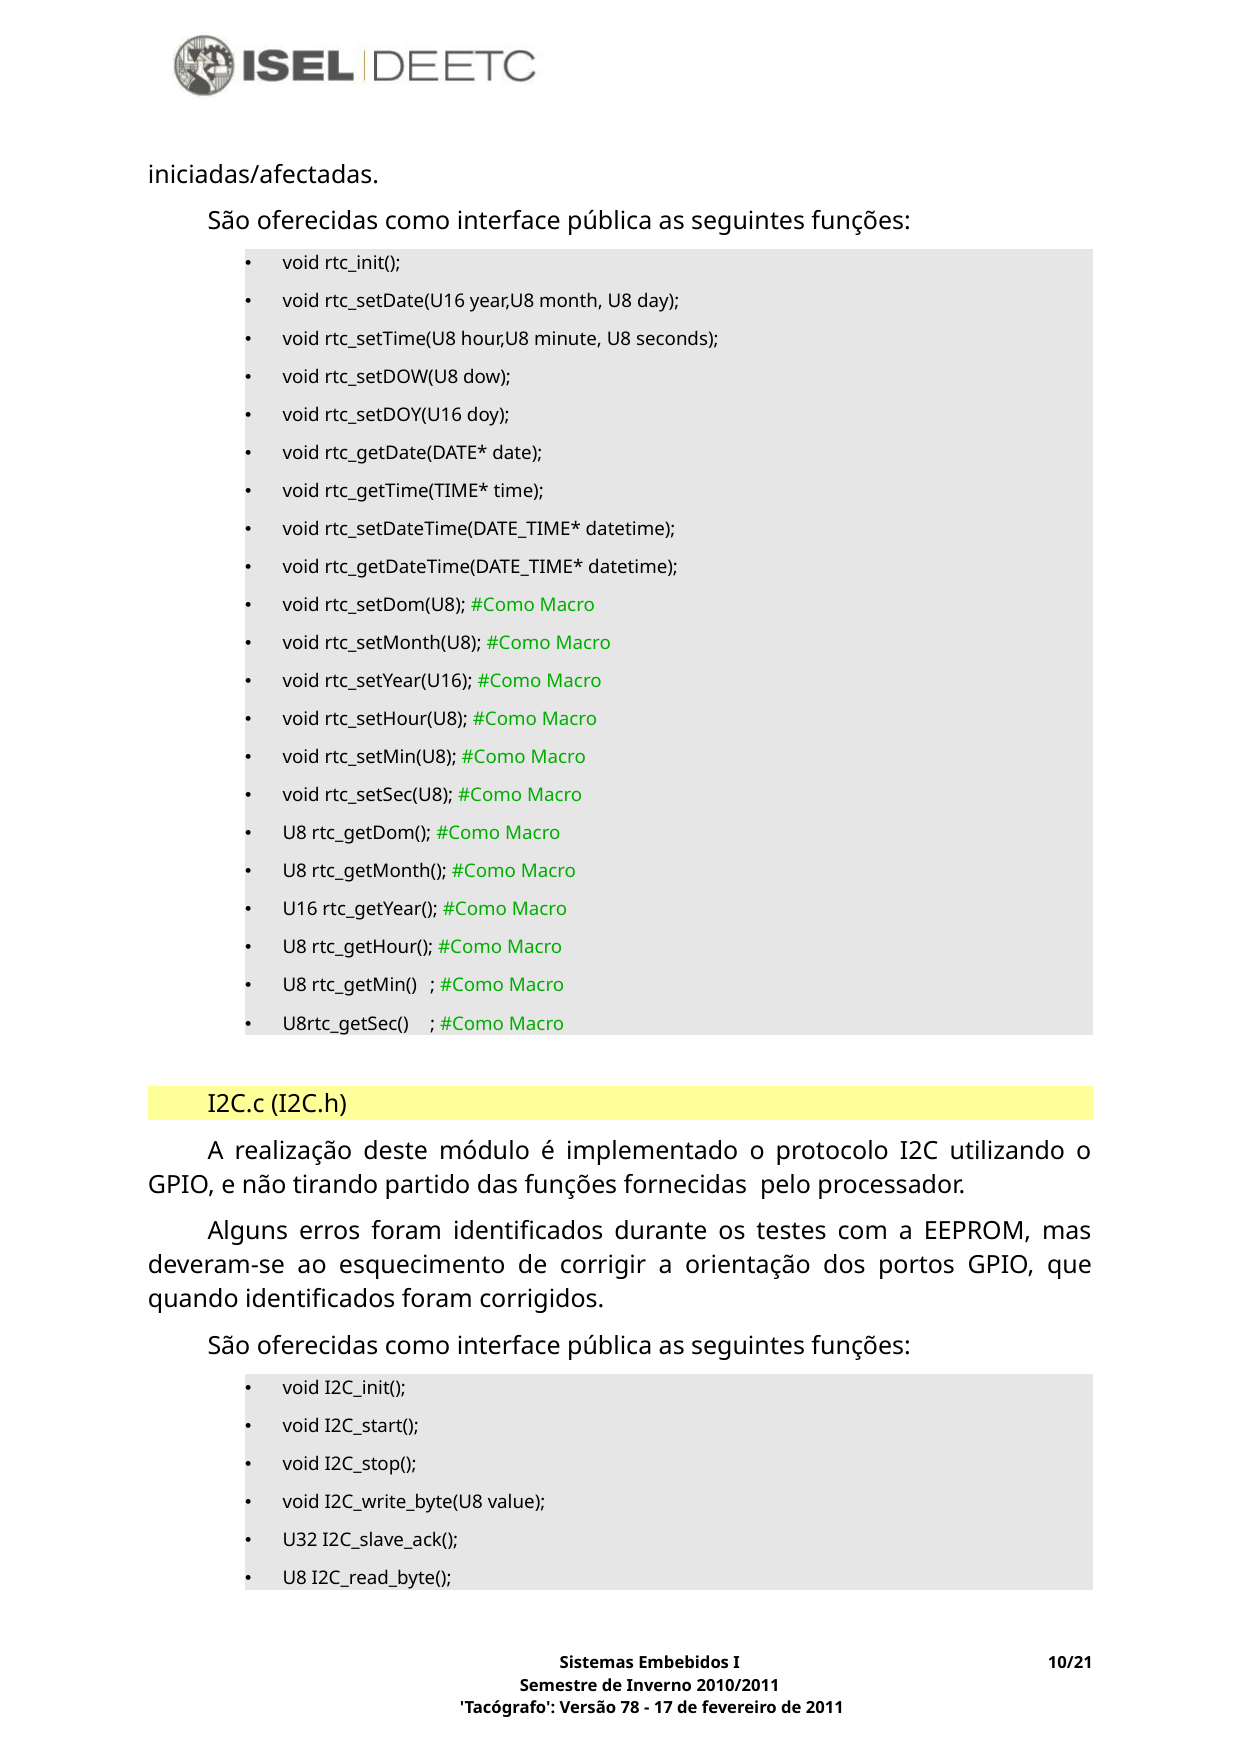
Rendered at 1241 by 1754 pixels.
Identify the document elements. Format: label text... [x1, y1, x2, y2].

list void rtc_getDate(DATE* date); [245, 439, 1093, 465]
list void rtc_setTime(U8 hour,U8 minute, U8 seconds); [245, 325, 1093, 351]
list void rtc_getTime(TIME* time); [245, 477, 1093, 503]
list void rtc_setDOW(U8 dow); [245, 363, 1093, 389]
list U8rtc_getSec() ; #Como Macro [245, 1010, 1093, 1035]
list void rtc_setHour(U8); #Como Macro [245, 706, 1093, 731]
list void rtc_init(); [245, 249, 1093, 275]
text São oferecidas como interface pública as seguintes funções: [148, 1328, 1093, 1362]
list U8 rtc_getHour(); #Como Macro [245, 934, 1093, 959]
list U16 rtc_getYear(); #Como Macro [245, 896, 1093, 921]
text São oferecidas como interface pública as seguintes funções: [148, 203, 1093, 237]
text I2C.c (I2C.h) [148, 1086, 1093, 1120]
list void I2C_write_byte(U8 value); [245, 1488, 1093, 1514]
list void rtc_setDOY(U16 doy); [245, 401, 1093, 427]
text Alguns erros foram identificados durante os testes com a EEPROM, mas deveram-se ao esquecimento de corrigir a orientação dos portos GPIO, que quando identificados foram corrigidos. [148, 1213, 1093, 1315]
list U8 rtc_getMonth(); #Como Macro [245, 858, 1093, 883]
list void rtc_setMin(U8); #Como Macro [245, 744, 1093, 769]
picture [164, 20, 566, 121]
list U8 rtc_getDom(); #Como Macro [245, 820, 1093, 845]
list void rtc_setDateTime(DATE_TIME* datetime); [245, 516, 1093, 541]
list void rtc_getDateTime(DATE_TIME* datetime); [245, 553, 1093, 579]
list void rtc_setSec(U8); #Como Macro [245, 782, 1093, 807]
list void rtc_setDate(U16 year,U8 month, U8 day); [245, 287, 1093, 313]
list void I2C_stop(); [245, 1450, 1093, 1476]
list void rtc_setDom(U8); #Como Macro [245, 592, 1093, 617]
list void rtc_setMonth(U8); #Como Macro [245, 629, 1093, 655]
list U32 I2C_slave_ack(); [245, 1526, 1093, 1552]
list void rtc_setYear(U16); #Como Macro [245, 668, 1093, 693]
list void I2C_init(); [245, 1374, 1093, 1400]
text Foram criados alguns tipos de dados para representar a Data e a Hora de forma a simplificar a forma como as funções são chamadas e as estruturas são iniciadas/afectadas. [148, 156, 1093, 190]
list U8 I2C_read_byte(); [245, 1564, 1093, 1590]
list void I2C_start(); [245, 1412, 1093, 1438]
list U8 rtc_getMin() ; #Como Macro [245, 972, 1093, 997]
text A realização deste módulo é implementado o protocolo I2C utilizando o GPIO, e não tirando partido das funções fornecidas pelo processador. [148, 1132, 1093, 1201]
